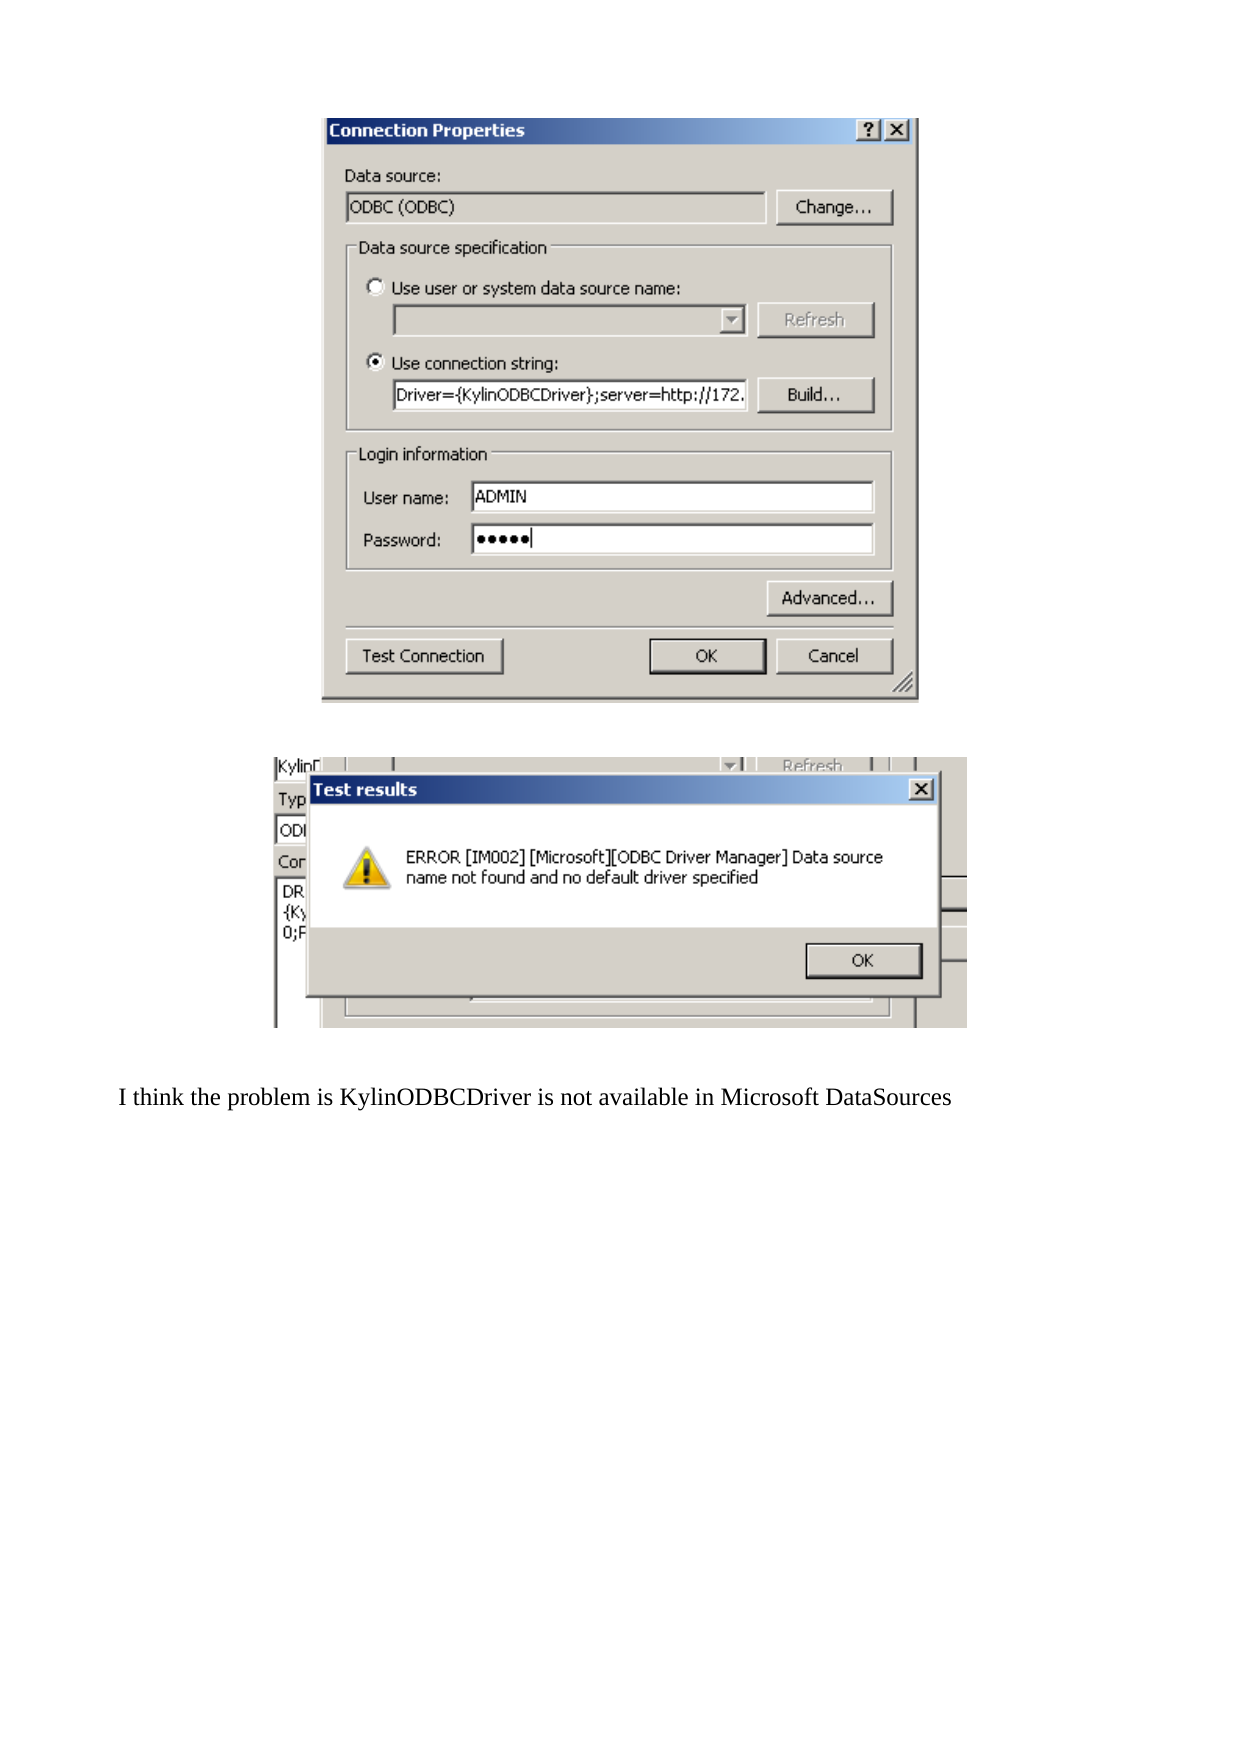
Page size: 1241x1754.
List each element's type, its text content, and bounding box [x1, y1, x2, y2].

picture [273, 757, 967, 1028]
picture [321, 118, 919, 703]
text I think the problem is KylinODBCDriver is not available in Microsoft DataSources [118, 1082, 1122, 1111]
